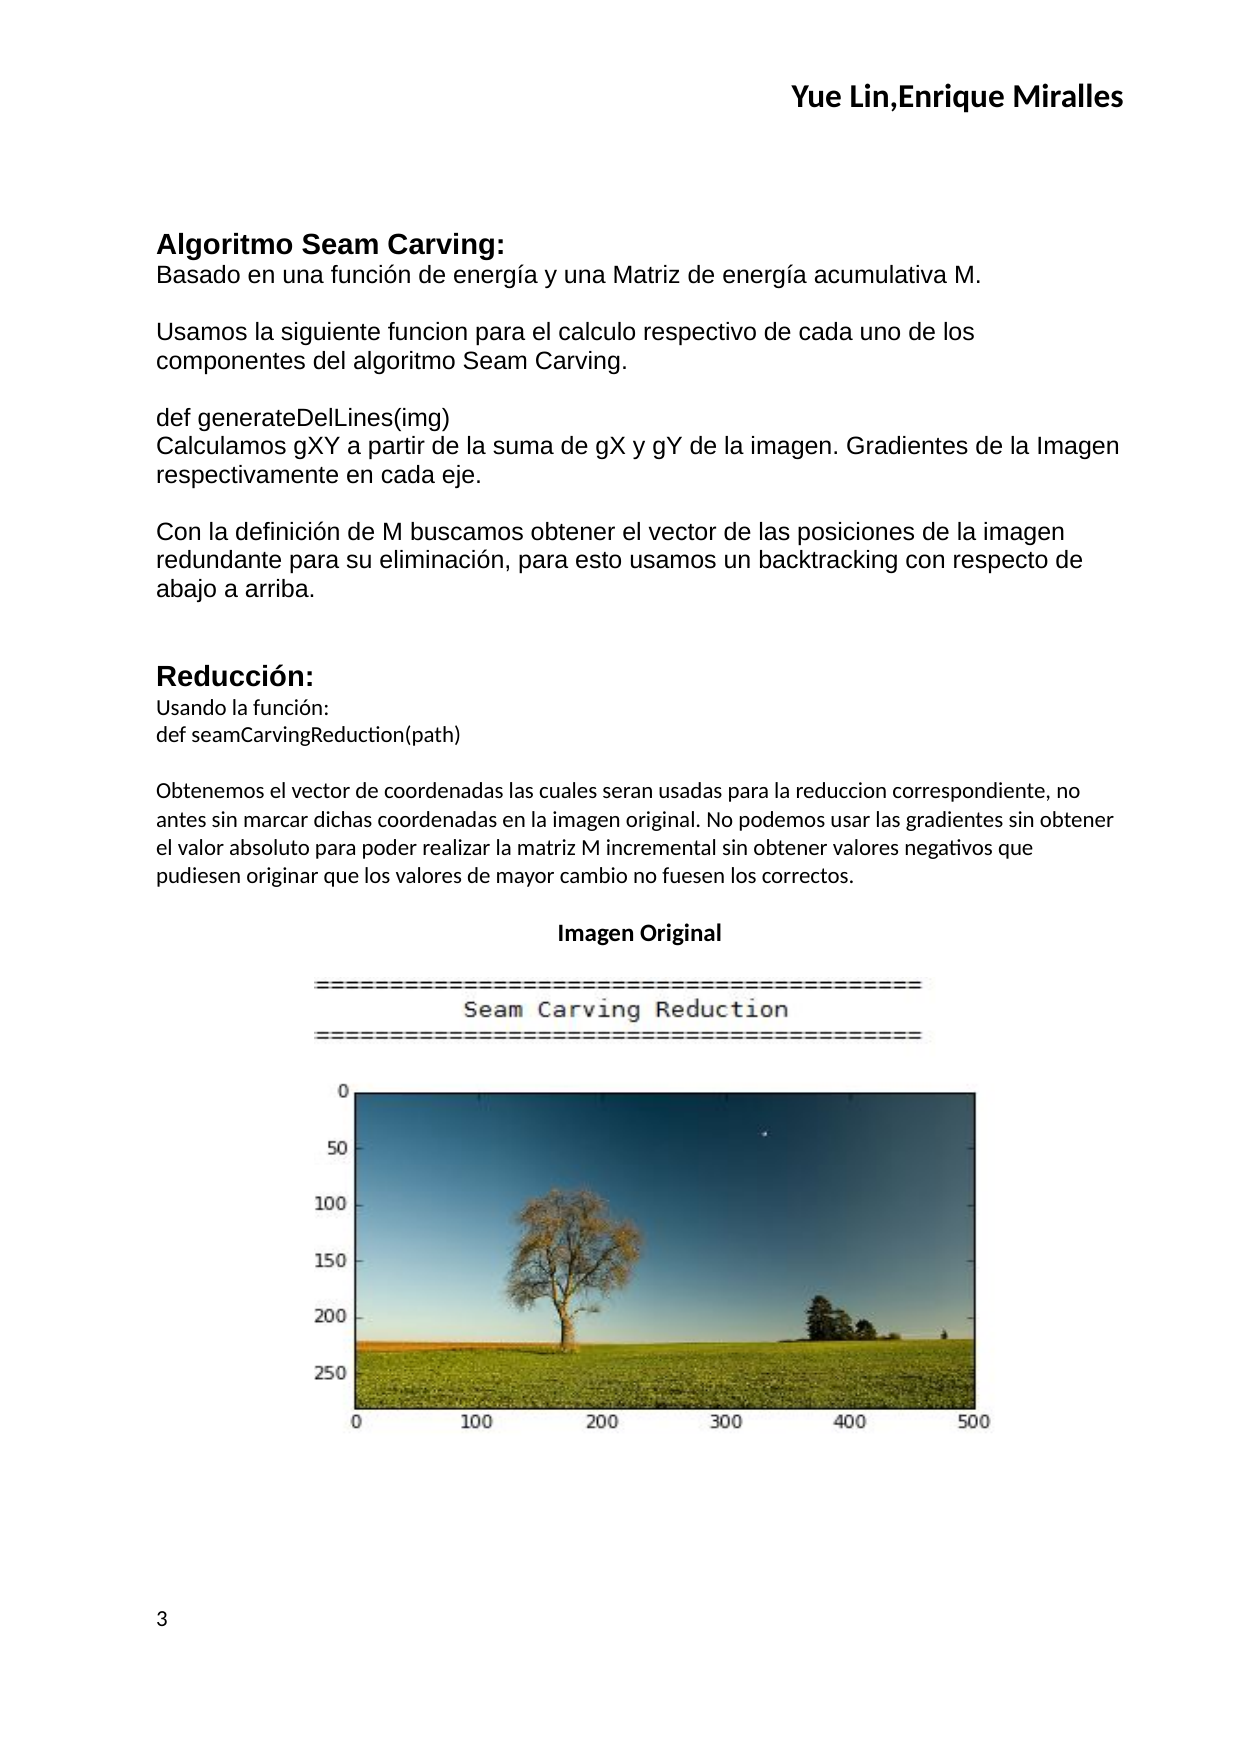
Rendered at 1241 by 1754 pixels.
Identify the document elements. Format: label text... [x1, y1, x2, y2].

text Basado en una función de energía y una Matriz de energía acumulativa M. [156, 260, 1123, 289]
text Algoritmo Seam Carving: [156, 227, 1123, 260]
text Imagen Original [156, 917, 1123, 947]
text Usando la función: [156, 693, 1123, 721]
text Reducción: [156, 659, 1123, 693]
text Con la definición de M buscamos obtener el vector de las posiciones de la imagen redundante para su eliminación, para esto usamos un backtracking con respecto de abajo a arriba. [156, 517, 1123, 603]
text def generateDelLines(img) [156, 402, 1123, 431]
text def seamCarvingReduction(path) [156, 721, 1123, 749]
text Obtenemos el vector de coordenadas las cuales seran usadas para la reduccion correspondiente, no antes sin marcar dichas coordenadas en la imagen original. No podemos usar las gradientes sin obtener el valor absoluto para poder realizar la matriz M incremental sin obtener valores negativos que pudiesen originar que los valores de mayor cambio no fuesen los correctos. [156, 777, 1123, 889]
text Calculamos gXY a partir de la suma de gX y gY de la imagen. Gradientes de la Imagen respectivamente en cada eje. [156, 431, 1123, 489]
text Usamos la siguiente funcion para el calculo respectivo de cada uno de los componentes del algoritmo Seam Carving. [156, 317, 1123, 374]
